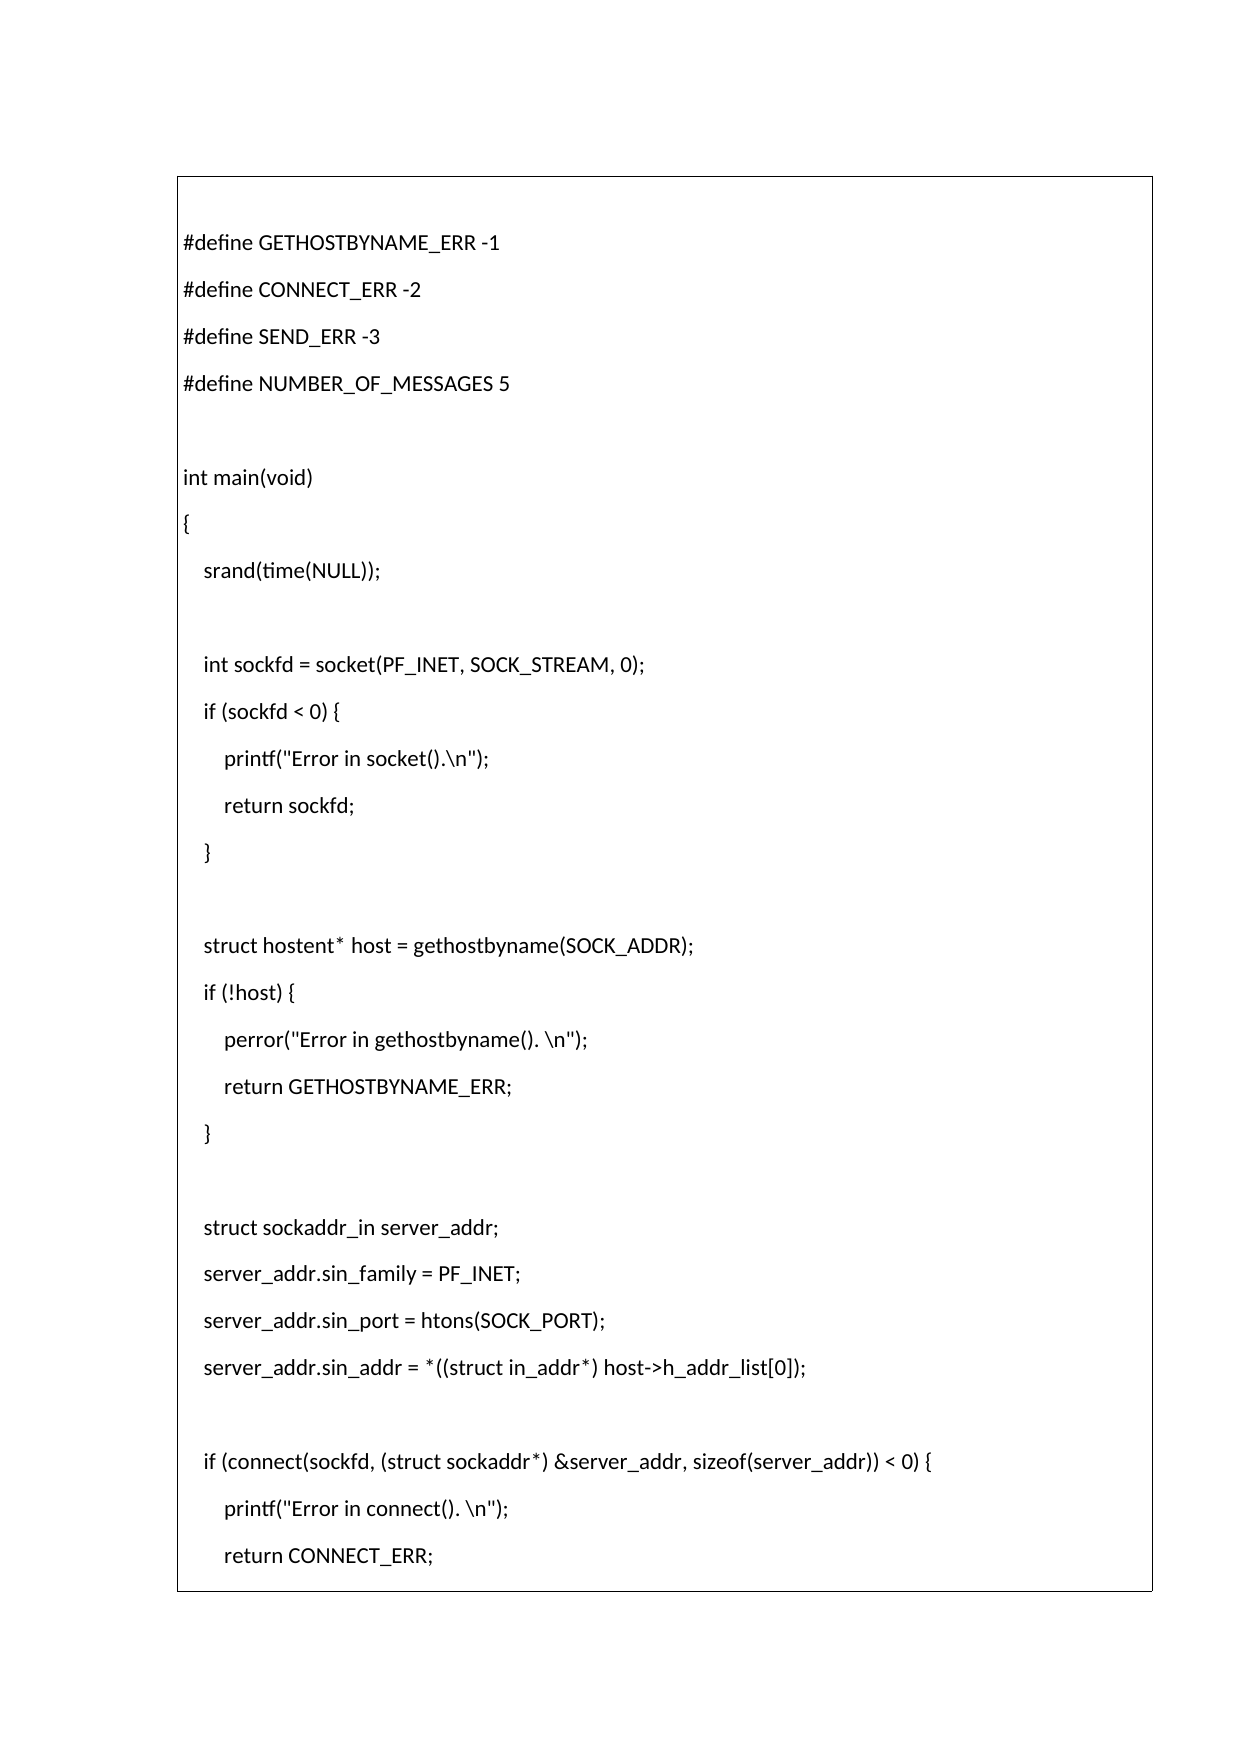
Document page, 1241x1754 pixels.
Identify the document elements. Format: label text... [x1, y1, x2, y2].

table_header #define GETHOSTBYNAME_ERR -1 #define CONNECT_ERR -2 #define SEND_ERR -3 #define NUMBER_OF_MESSAGES 5 int main(void) { srand(time(NULL)); int sockfd = socket(PF_INET, SOCK_STREAM, 0); if (sockfd < 0) { printf("Error in socket().\n"); return sockfd; } struct hostent* host = gethostbyname(SOCK_ADDR); if (!host) { perror("Error in gethostbyname(). \n"); return GETHOSTBYNAME_ERR; } struct sockaddr_in server_addr; server_addr.sin_family = PF_INET; server_addr.sin_port = htons(SOCK_PORT); server_addr.sin_addr = *((struct in_addr*) host->h_addr_list[0]); if (connect(sockfd, (struct sockaddr*) &server_addr, sizeof(server_addr)) < 0) { printf("Error in connect(). \n"); return CONNECT_ERR; [178, 177, 1152, 1591]
